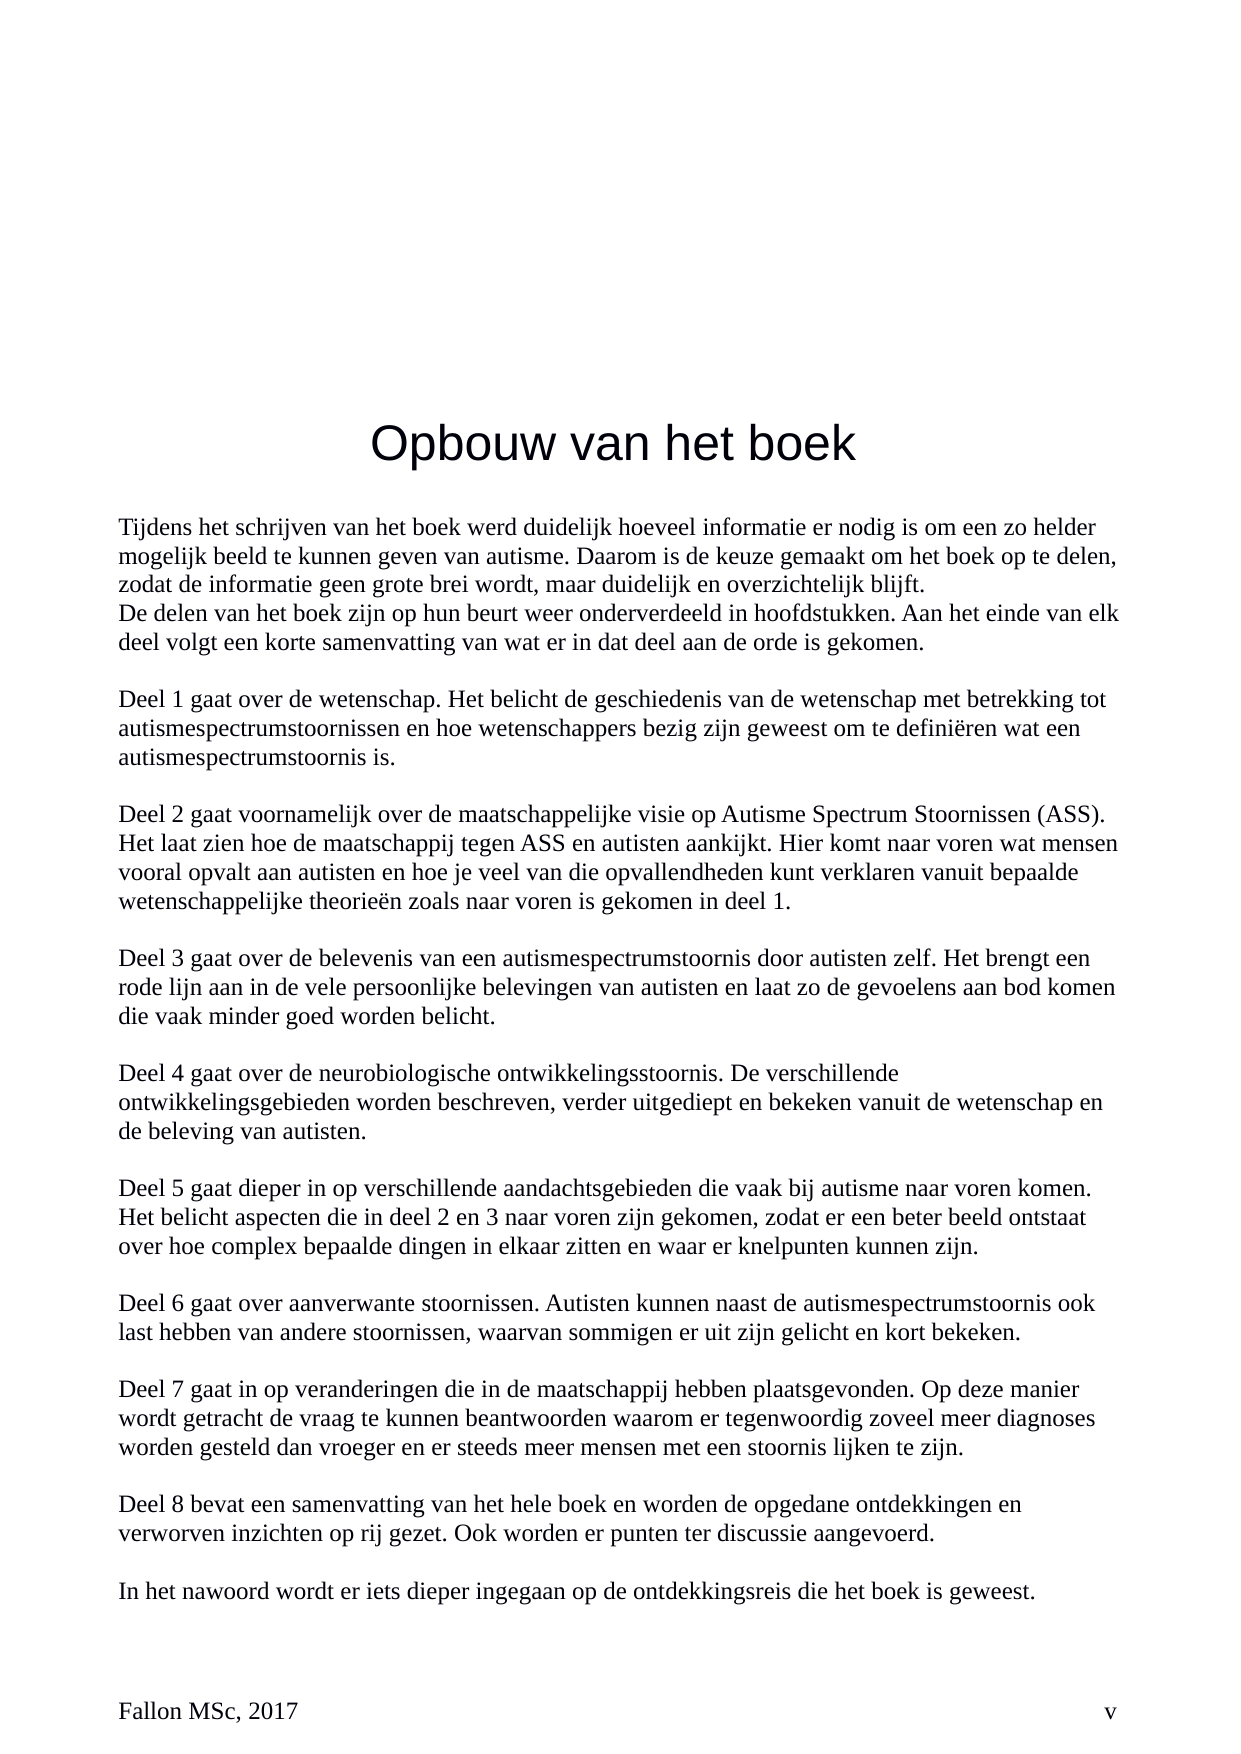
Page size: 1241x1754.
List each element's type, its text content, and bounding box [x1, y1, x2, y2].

text Deel 4 gaat over de neurobiologische ontwikkelingsstoornis. De verschillende ontwikkelingsgebieden worden beschreven, verder uitgediept en bekeken vanuit de wetenschap en de beleving van autisten. [118, 1058, 1122, 1144]
text Deel 6 gaat over aanverwante stoornissen. Autisten kunnen naast de autismespectrumstoornis ook last hebben van andere stoornissen, waarvan sommigen er uit zijn gelicht en kort bekeken. [118, 1288, 1122, 1346]
text Deel 1 gaat over de wetenschap. Het belicht de geschiedenis van de wetenschap met betrekking tot autismespectrumstoornissen en hoe wetenschappers bezig zijn geweest om te definiëren wat een autismespectrumstoornis is. [118, 684, 1122, 771]
text Deel 7 gaat in op veranderingen die in de maatschappij hebben plaatsgevonden. Op deze manier wordt getracht de vraag te kunnen beantwoorden waarom er tegenwoordig zoveel meer diagnoses worden gesteld dan vroeger en er steeds meer mensen met een stoornis lijken te zijn. [118, 1374, 1122, 1461]
subtitle Opbouw van het boek [118, 413, 1122, 471]
text De delen van het boek zijn op hun beurt weer onderverdeeld in hoofdstukken. Aan het einde van elk deel volgt een korte samenvatting van wat er in dat deel aan de orde is gekomen. [118, 598, 1122, 656]
text Tijdens het schrijven van het boek werd duidelijk hoeveel informatie er nodig is om een zo helder mogelijk beeld te kunnen geven van autisme. Daarom is de keuze gemaakt om het boek op te delen, zodat de informatie geen grote brei wordt, maar duidelijk en overzichtelijk blijft. [118, 512, 1122, 598]
text Deel 5 gaat dieper in op verschillende aandachtsgebieden die vaak bij autisme naar voren komen. Het belicht aspecten die in deel 2 en 3 naar voren zijn gekomen, zodat er een beter beeld ontstaat over hoe complex bepaalde dingen in elkaar zitten en waar er knelpunten kunnen zijn. [118, 1173, 1122, 1259]
text In het nawoord wordt er iets dieper ingegaan op de ontdekkingsreis die het boek is geweest. [118, 1576, 1122, 1604]
text Deel 2 gaat voornamelijk over de maatschappelijke visie op Autisme Spectrum Stoornissen (ASS). Het laat zien hoe de maatschappij tegen ASS en autisten aankijkt. Hier komt naar voren wat mensen vooral opvalt aan autisten en hoe je veel van die opvallendheden kunt verklaren vanuit bepaalde wetenschappelijke theorieën zoals naar voren is gekomen in deel 1. [118, 799, 1122, 914]
text Deel 8 bevat een samenvatting van het hele boek en worden de opgedane ontdekkingen en verworven inzichten op rij gezet. Ook worden er punten ter discussie aangevoerd. [118, 1489, 1122, 1547]
text Deel 3 gaat over de belevenis van een autismespectrumstoornis door autisten zelf. Het brengt een rode lijn aan in de vele persoonlijke belevingen van autisten en laat zo de gevoelens aan bod komen die vaak minder goed worden belicht. [118, 943, 1122, 1029]
